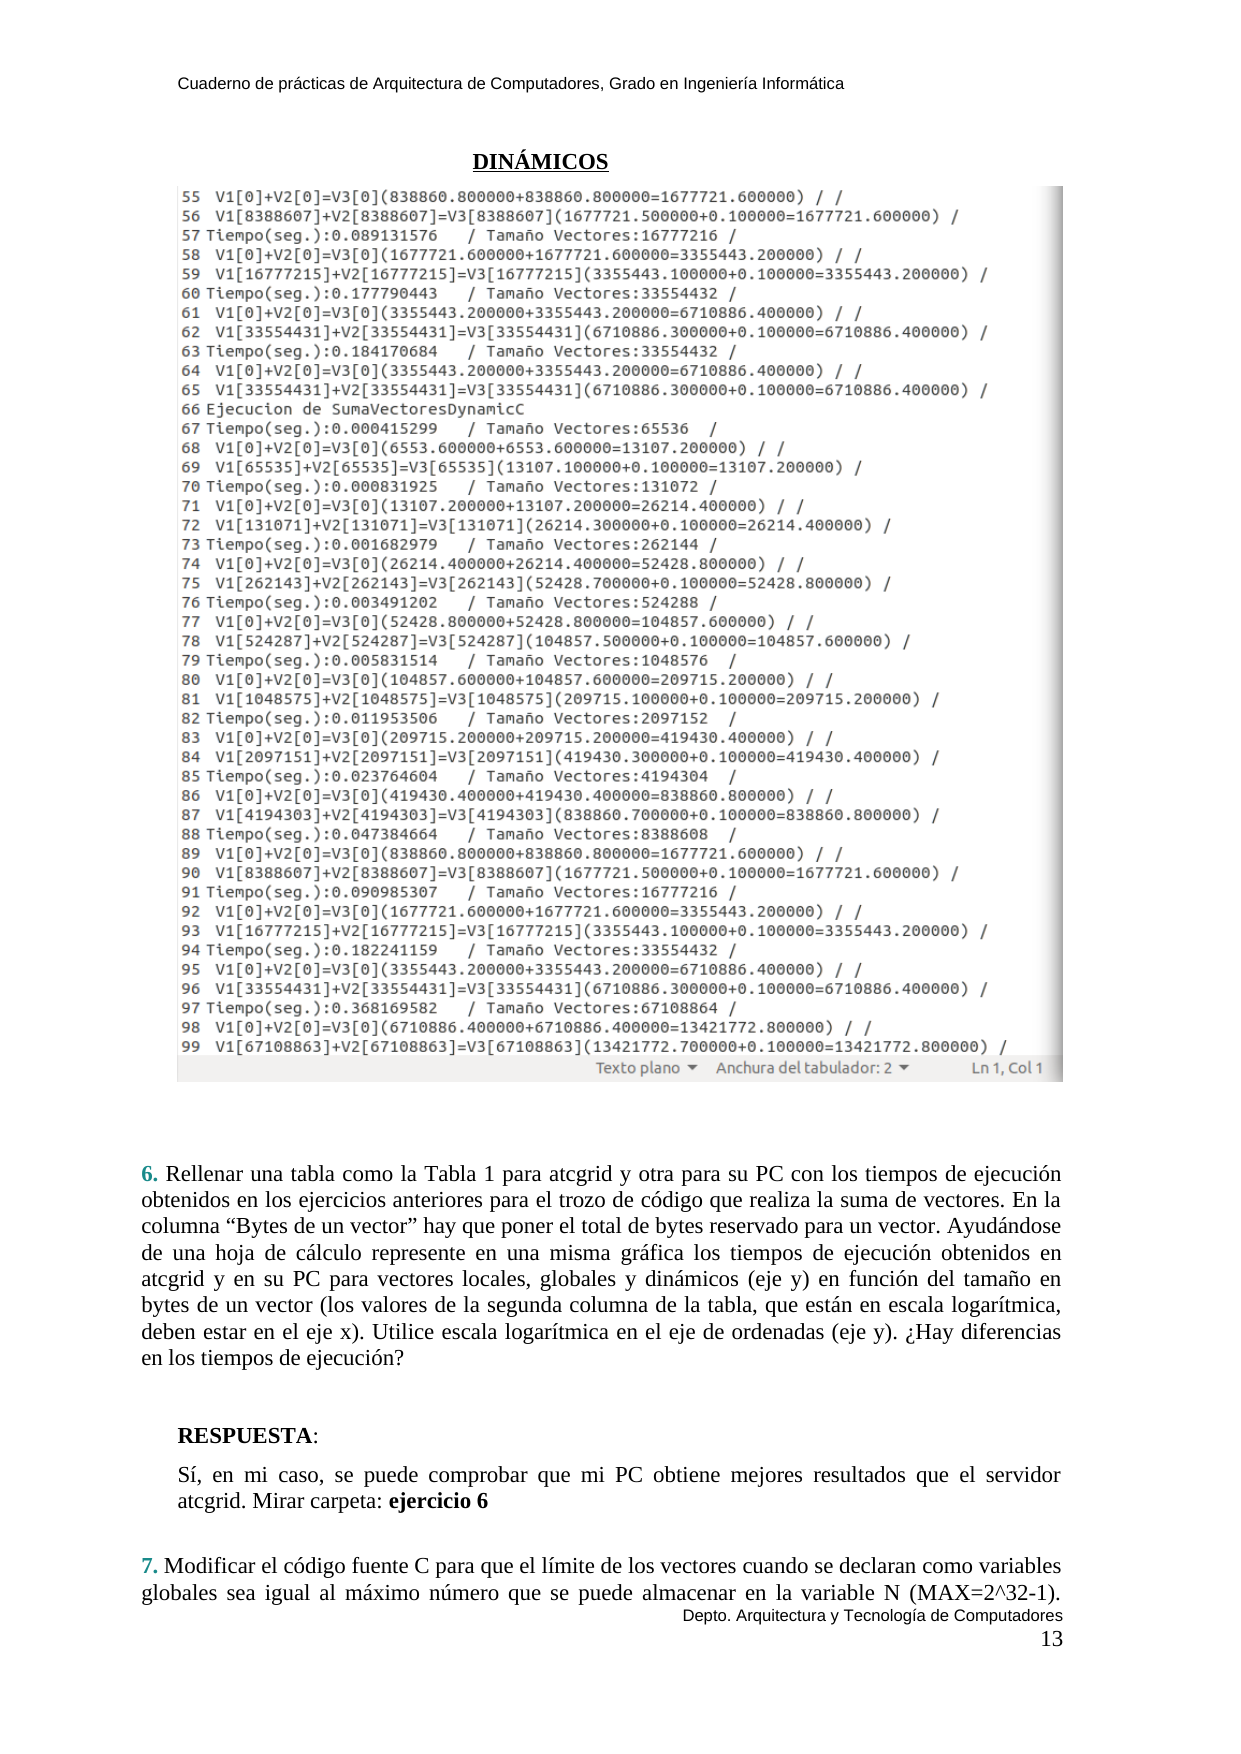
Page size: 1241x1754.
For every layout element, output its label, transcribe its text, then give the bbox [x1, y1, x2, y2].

list RESPUESTA: [177, 1422, 1063, 1448]
picture [177, 186, 1063, 1082]
list 7. Modificar el código fuente C para que el límite de los vectores cuando se declaran como variables globales sea igual al máximo número que se puede almacenar en la variable N (MAX=2^32-1). [103, 1552, 1063, 1605]
list Sí, en mi caso, se puede comprobar que mi PC obtiene mejores resultados que el servidor atcgrid. Mirar carpeta: ejercicio 6 [177, 1461, 1063, 1513]
list 6. Rellenar una tabla como la Tabla 1 para atcgrid y otra para su PC con los tiempos de ejecución obtenidos en los ejercicios anteriores para el trozo de código que realiza la suma de vectores. En la columna “Bytes de un vector” hay que poner el total de bytes reservado para un vector. Ayudándose de una hoja de cálculo represente en una misma gráfica los tiempos de ejecución obtenidos en atcgrid y en su PC para vectores locales, globales y dinámicos (eje y) en función del tamaño en bytes de un vector (los valores de la segunda columna de la tabla, que están en escala logarítmica, deben estar en el eje x). Utilice escala logarítmica en el eje de ordenadas (eje y). ¿Hay diferencias en los tiempos de ejecución? [103, 1160, 1063, 1371]
list DINÁMICOS [177, 148, 1063, 174]
